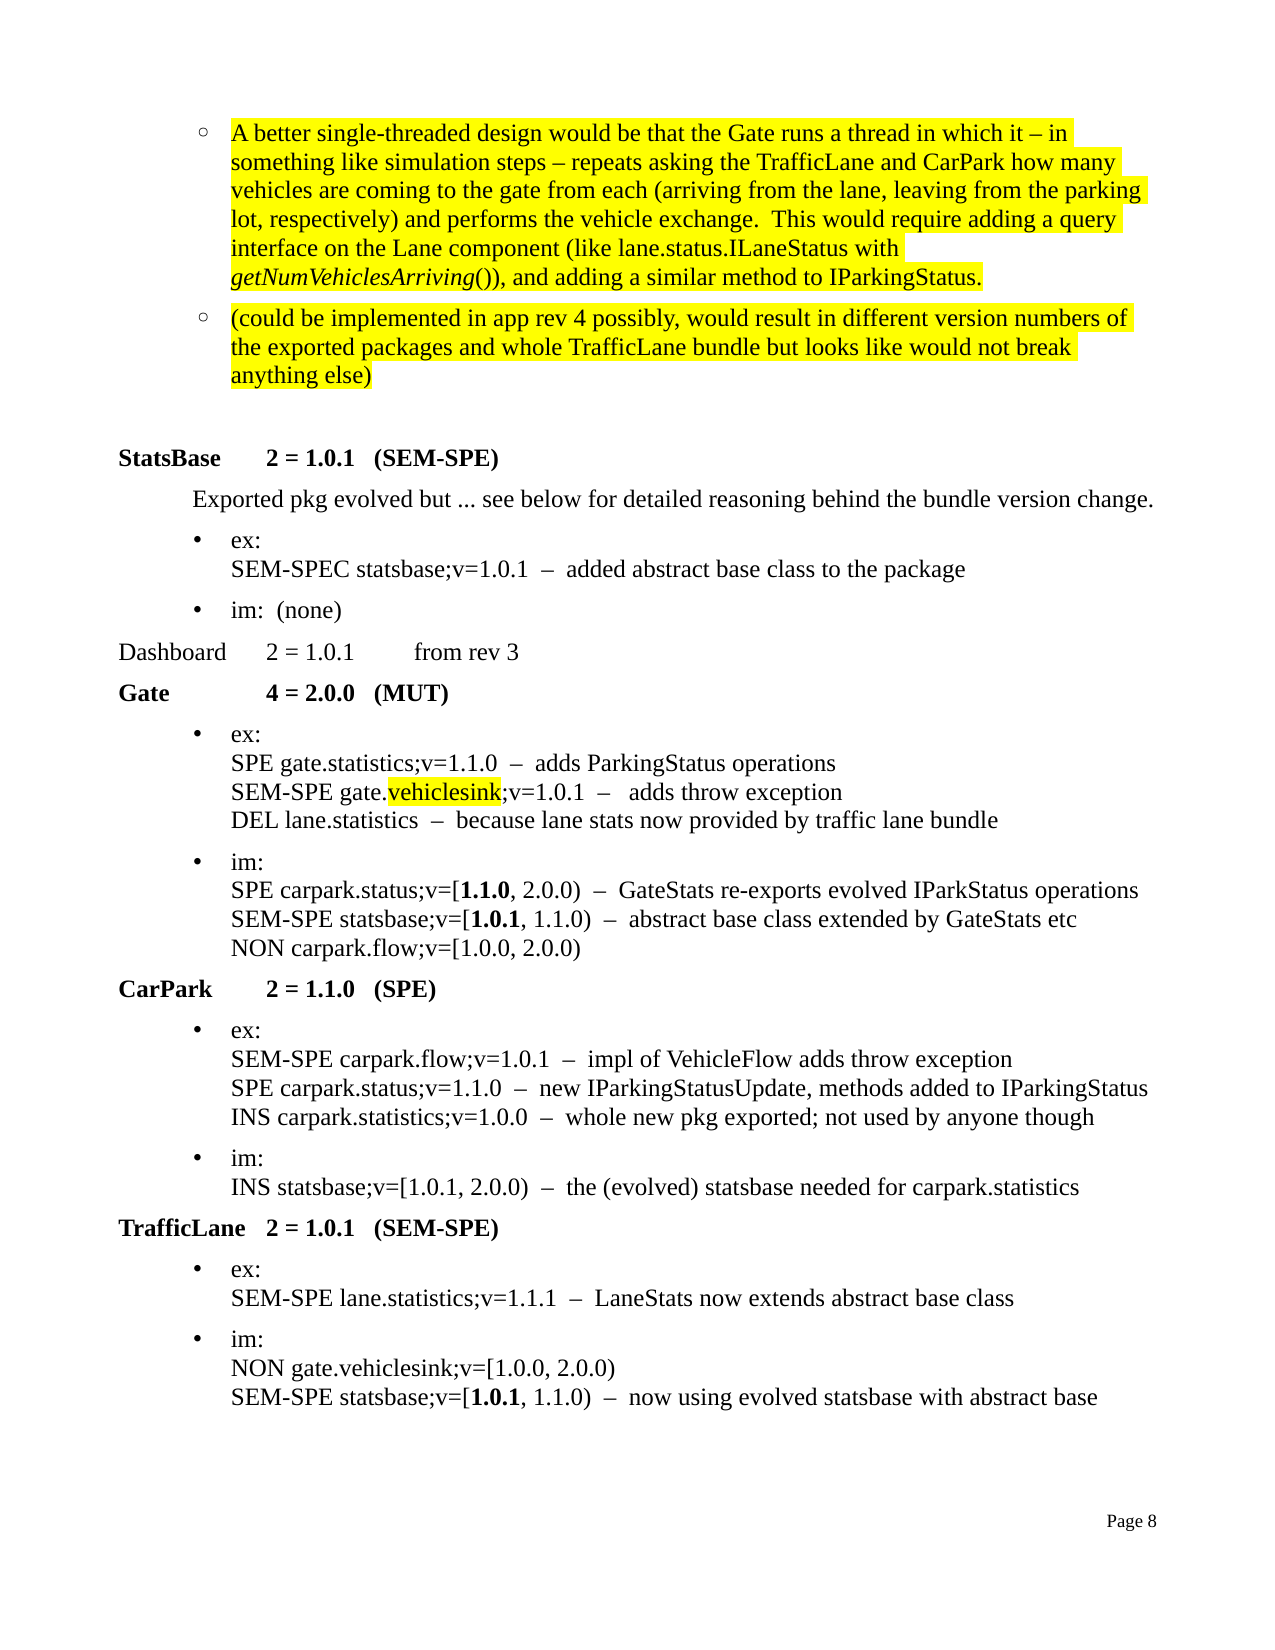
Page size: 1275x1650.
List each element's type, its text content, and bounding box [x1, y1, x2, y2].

list ex: SPE gate.statistics;v=1.1.0 – adds ParkingStatus operations SEM-SPE gate.vehiclesink;v=1.0.1 – adds throw exception DEL lane.statistics – because lane stats now provided by traffic lane bundle [193, 719, 1157, 834]
text TrafficLane 2 = 1.0.1 (SEM-SPE) [118, 1213, 1157, 1242]
text Exported pkg evolved but ... see below for detailed reasoning behind the bundle version change. [192, 484, 1157, 513]
list ex: SEM-SPEC statsbase;v=1.0.1 – added abstract base class to the package [193, 526, 1157, 583]
list ex: SEM-SPE lane.statistics;v=1.1.1 – LaneStats now extends abstract base class [193, 1254, 1157, 1312]
list im: (none) [193, 596, 1157, 624]
text StatsBase 2 = 1.0.1 (SEM-SPE) [118, 443, 1157, 472]
list (could be implemented in app rev 4 possibly, would result in different version numbers of the exported packages and whole TrafficLane bundle but looks like would not break anything else) [193, 303, 1157, 389]
list im: NON gate.vehiclesink;v=[1.0.0, 2.0.0) SEM-SPE statsbase;v=[1.0.1, 1.1.0) – now using evolved statsbase with abstract base [193, 1324, 1157, 1411]
text Dashboard 2 = 1.0.1 from rev 3 [118, 637, 1157, 666]
list im: INS statsbase;v=[1.0.1, 2.0.0) – the (evolved) statsbase needed for carpark.statistics [193, 1143, 1157, 1201]
list A better single-threaded design would be that the Gate runs a thread in which it – in something like simulation steps – repeats asking the TrafficLane and CarPark how many vehicles are coming to the gate from each (arriving from the lane, leaving from the parking lot, respectively) and performs the vehicle exchange. This would require adding a query interface on the Lane component (like lane.status.ILaneStatus with getNumVehiclesArriving()), and adding a similar method to IParkingStatus. [193, 118, 1157, 291]
text CarPark 2 = 1.1.0 (SPE) [118, 974, 1157, 1003]
list im: SPE carpark.status;v=[1.1.0, 2.0.0) – GateStats re-exports evolved IParkStatus operations SEM-SPE statsbase;v=[1.0.1, 1.1.0) – abstract base class extended by GateStats etc NON carpark.flow;v=[1.0.0, 2.0.0) [193, 847, 1157, 962]
text Gate 4 = 2.0.0 (MUT) [118, 678, 1157, 707]
list ex: SEM-SPE carpark.flow;v=1.0.1 – impl of VehicleFlow adds throw exception SPE carpark.status;v=1.1.0 – new IParkingStatusUpdate, methods added to IParkingStatus INS carpark.statistics;v=1.0.0 – whole new pkg exported; not used by anyone though [193, 1016, 1157, 1131]
